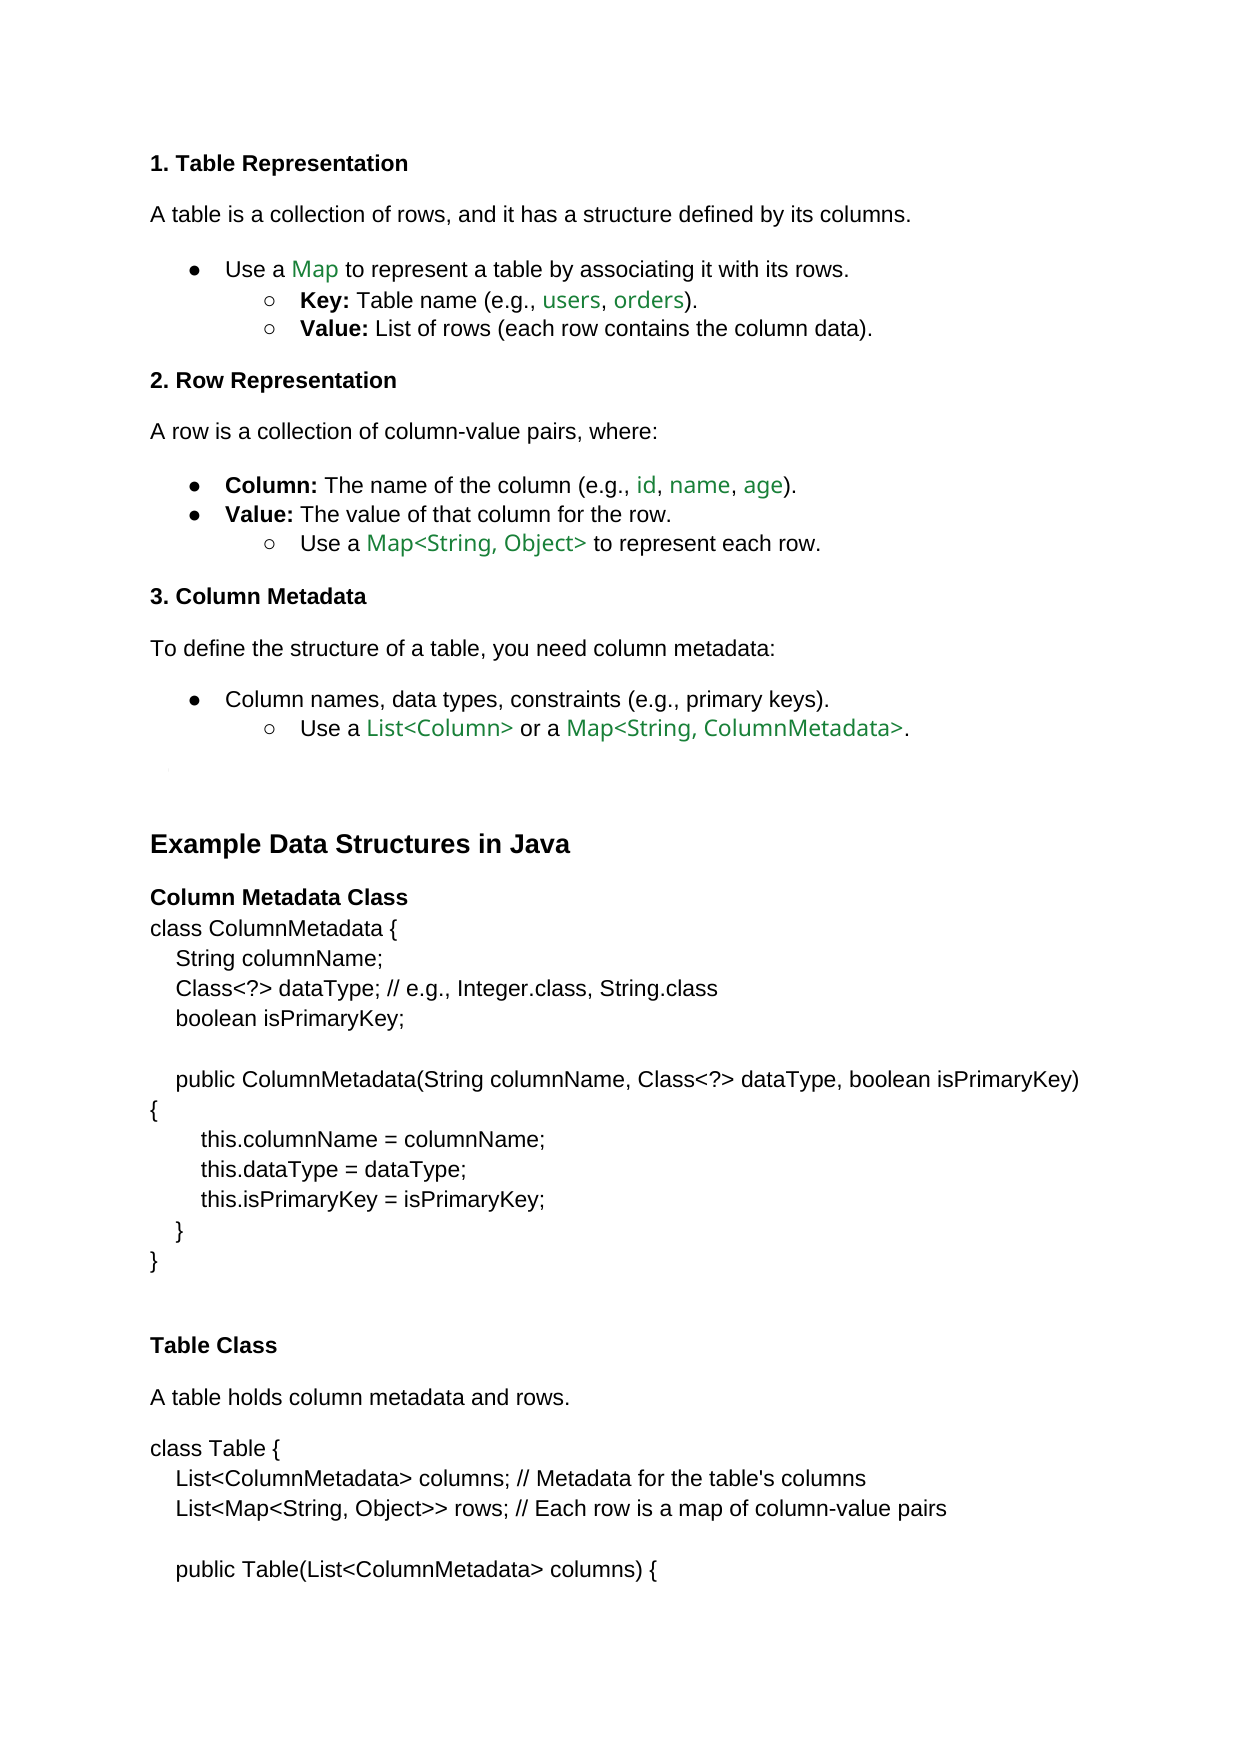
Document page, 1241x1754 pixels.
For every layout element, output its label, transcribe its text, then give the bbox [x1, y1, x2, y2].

subtitle Column Metadata Class [150, 884, 1090, 910]
text this.dataType = dataType; [150, 1156, 1090, 1183]
list Value: The value of that column for the row. [187, 501, 1090, 527]
list Use a List<Column> or a Map<String, ColumnMetadata>. [262, 712, 1090, 743]
list Use a Map<String, Object> to represent each row. [262, 527, 1090, 558]
list Use a Map to represent a table by associating it with its rows. [187, 253, 1090, 284]
text String columnName; [150, 945, 1090, 971]
text List<ColumnMetadata> columns; // Metadata for the table's columns [150, 1465, 1090, 1492]
text public ColumnMetadata(String columnName, Class<?> dataType, boolean isPrimaryKey) { [150, 1066, 1090, 1122]
text } [150, 1217, 1090, 1243]
text A table is a collection of rows, and it has a structure defined by its columns. [150, 201, 1090, 228]
text Class<?> dataType; // e.g., Integer.class, String.class [150, 975, 1090, 1001]
subtitle 2. Row Representation [150, 367, 1090, 393]
text this.isPrimaryKey = isPrimaryKey; [150, 1186, 1090, 1213]
list Value: List of rows (each row contains the column data). [262, 315, 1090, 342]
text List<Map<String, Object>> rows; // Each row is a map of column-value pairs [150, 1495, 1090, 1522]
text public Table(List<ColumnMetadata> columns) { [150, 1556, 1090, 1582]
text boolean isPrimaryKey; [150, 1005, 1090, 1032]
text } [150, 1247, 1090, 1273]
subtitle Table Class [150, 1332, 1090, 1359]
list Key: Table name (e.g., users, orders). [262, 284, 1090, 315]
text A row is a collection of column-value pairs, where: [150, 418, 1090, 444]
list Column names, data types, constraints (e.g., primary keys). [187, 686, 1090, 712]
list Column: The name of the column (e.g., id, name, age). [187, 469, 1090, 501]
text class Table { [150, 1435, 1090, 1461]
subtitle 1. Table Representation [150, 150, 1090, 176]
text A table holds column metadata and rows. [150, 1384, 1090, 1410]
text class ColumnMetadata { [150, 914, 1090, 941]
subtitle Example Data Structures in Java [150, 828, 1090, 859]
text this.columnName = columnName; [150, 1126, 1090, 1152]
text To define the structure of a table, you need column metadata: [150, 634, 1090, 661]
subtitle 3. Column Metadata [150, 583, 1090, 609]
